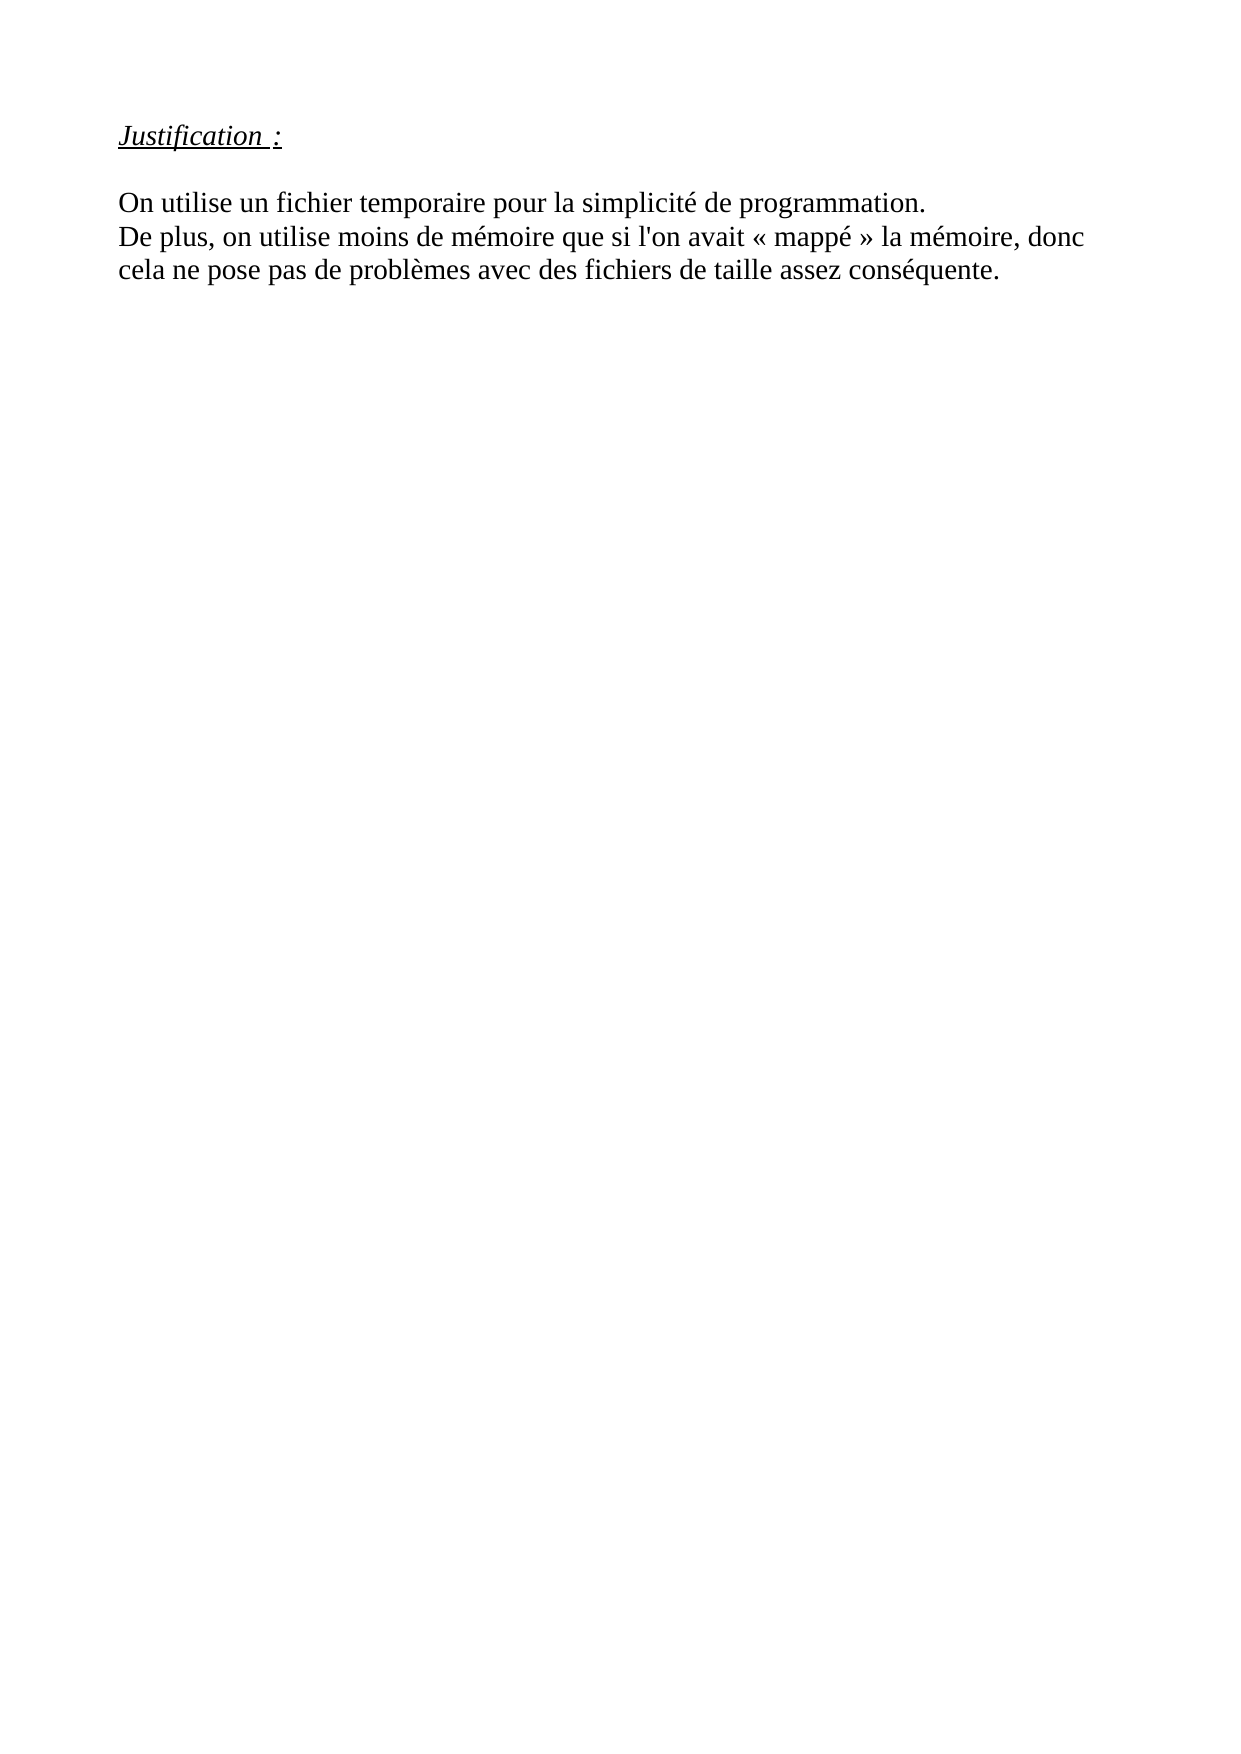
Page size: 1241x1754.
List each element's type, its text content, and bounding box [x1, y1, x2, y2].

text On utilise un fichier temporaire pour la simplicité de programmation. [118, 185, 1122, 219]
text De plus, on utilise moins de mémoire que si l'on avait « mappé » la mémoire, donc cela ne pose pas de problèmes avec des fichiers de taille assez conséquente. [118, 219, 1122, 286]
text Justification : [118, 118, 1122, 152]
